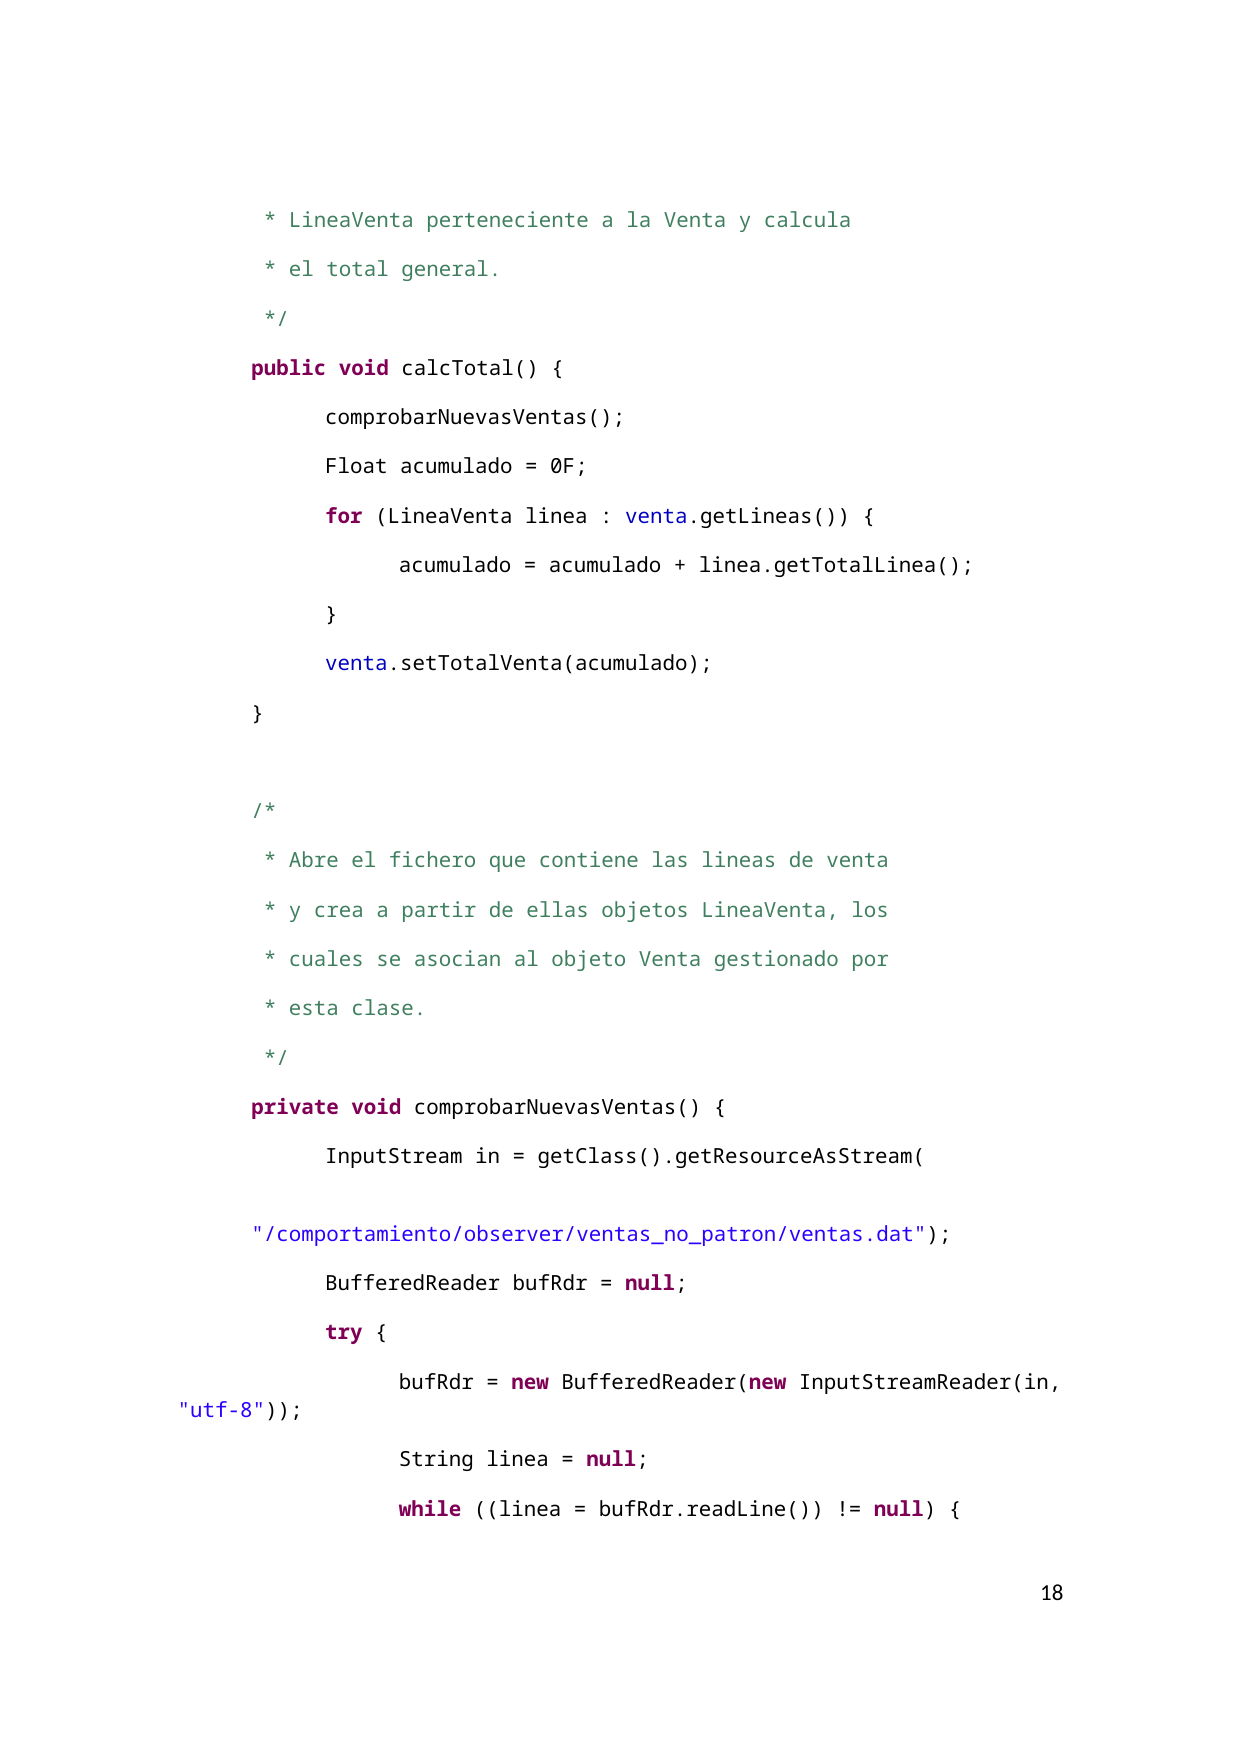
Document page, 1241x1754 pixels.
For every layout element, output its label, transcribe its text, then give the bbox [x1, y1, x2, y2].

text } [177, 698, 1063, 726]
text bufRdr = new BufferedReader(new InputStreamReader(in, "utf-8")); [177, 1367, 1063, 1424]
text * LineaVenta perteneciente a la Venta y calcula [177, 205, 1063, 233]
text try { [177, 1317, 1063, 1346]
text venta.setTotalVenta(acumulado); [177, 648, 1063, 677]
text "/comportamiento/observer/ventas_no_patron/ventas.dat"); [177, 1191, 1063, 1247]
text public void calcTotal() { [177, 353, 1063, 381]
text */ [177, 1043, 1063, 1071]
text /* [177, 796, 1063, 825]
text * esta clase. [177, 993, 1063, 1022]
text } [177, 599, 1063, 628]
text acumulado = acumulado + linea.getTotalLinea(); [177, 550, 1063, 578]
text for (LineaVenta linea : venta.getLineas()) { [177, 501, 1063, 529]
text * y crea a partir de ellas objetos LineaVenta, los [177, 895, 1063, 923]
text Float acumulado = 0F; [177, 451, 1063, 480]
text InputStream in = getClass().getResourceAsStream( [177, 1141, 1063, 1170]
text String linea = null; [177, 1444, 1063, 1473]
text BufferedReader bufRdr = null; [177, 1268, 1063, 1297]
text * cuales se asocian al objeto Venta gestionado por [177, 944, 1063, 973]
text comprobarNuevasVentas(); [177, 402, 1063, 431]
text private void comprobarNuevasVentas() { [177, 1092, 1063, 1120]
text * Abre el fichero que contiene las lineas de venta [177, 846, 1063, 874]
text * el total general. [177, 254, 1063, 283]
text while ((linea = bufRdr.readLine()) != null) { [177, 1494, 1063, 1522]
text */ [177, 304, 1063, 332]
